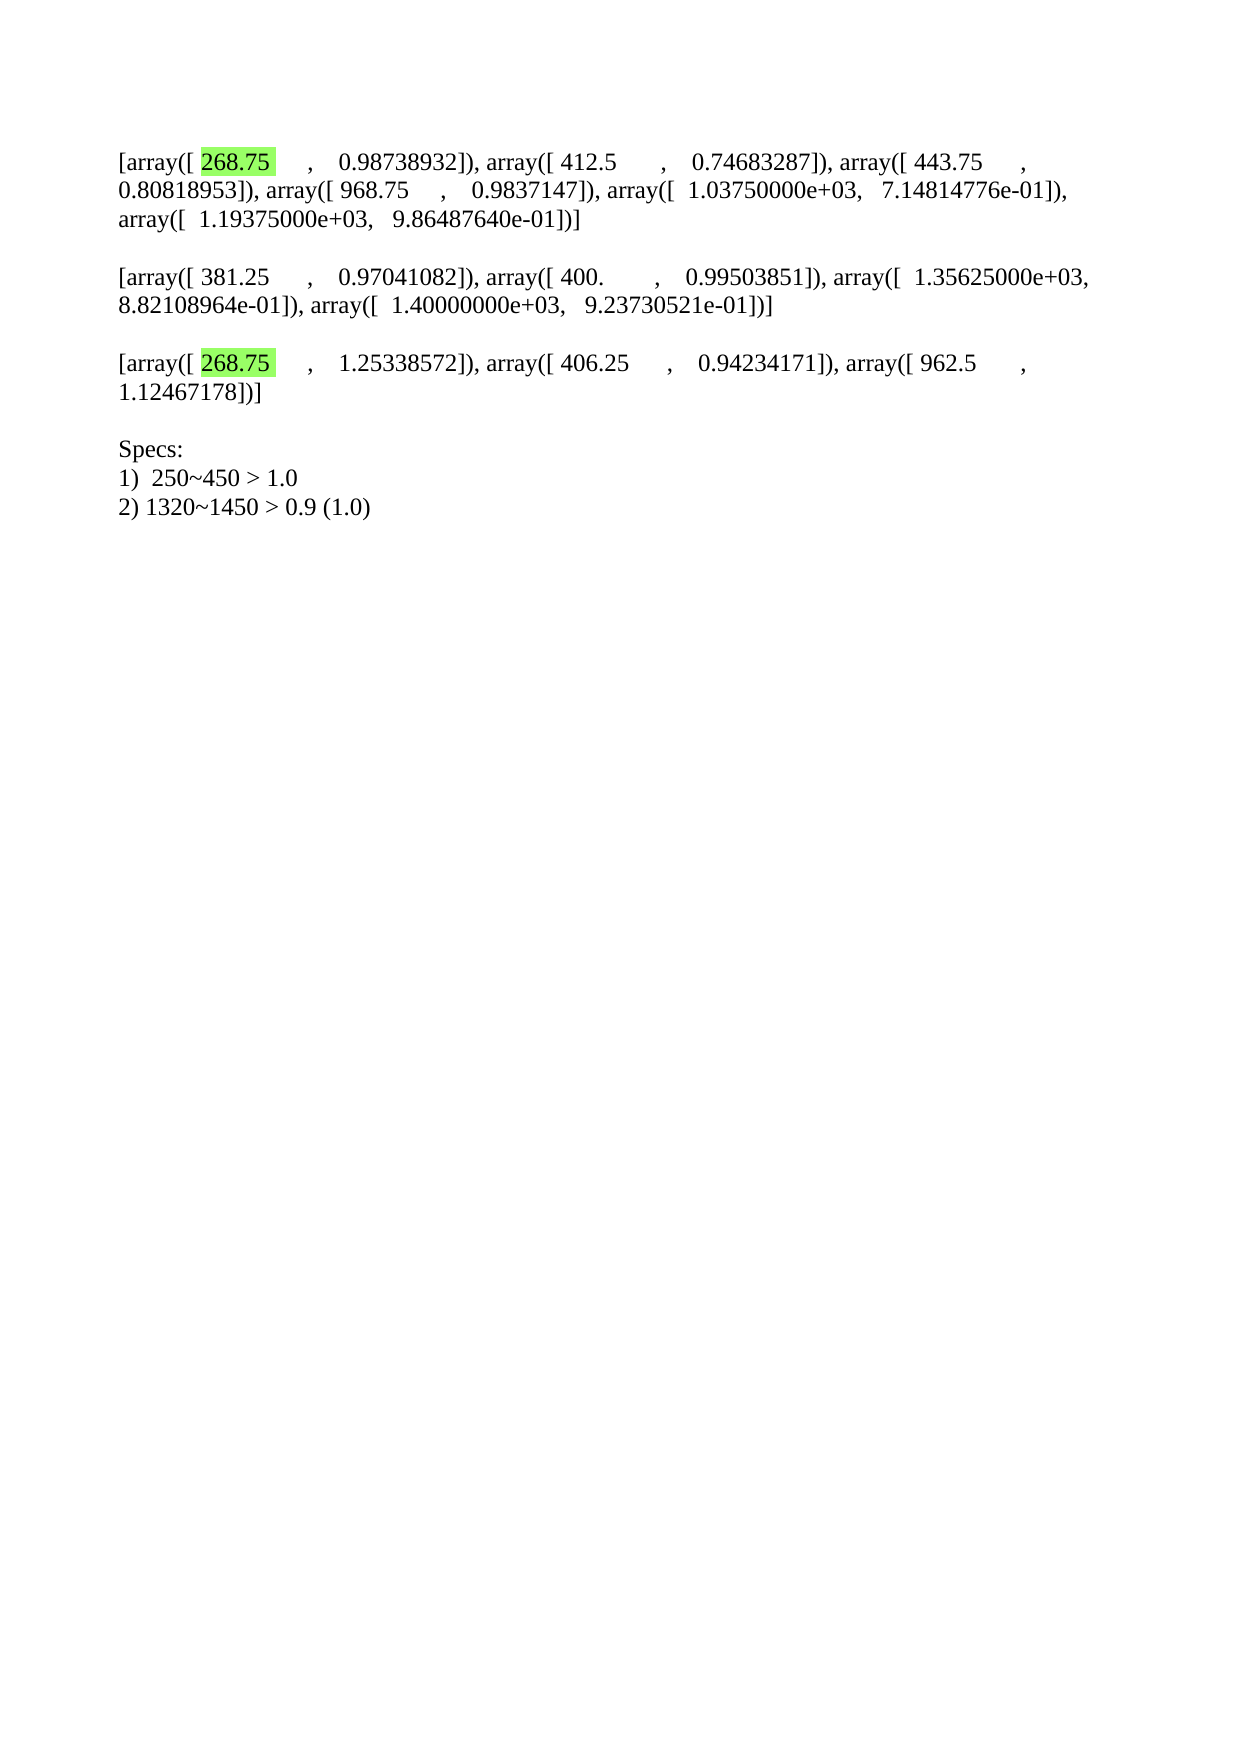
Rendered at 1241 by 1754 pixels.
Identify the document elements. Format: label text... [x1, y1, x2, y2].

text 2) 1320~1450 > 0.9 (1.0) [118, 492, 1122, 521]
text [array([ 268.75 , 0.98738932]), array([ 412.5 , 0.74683287]), array([ 443.75 , 0.80818953]), array([ 968.75 , 0.9837147]), array([ 1.03750000e+03, 7.14814776e-01]), array([ 1.19375000e+03, 9.86487640e-01])] [118, 147, 1122, 233]
text 1) 250~450 > 1.0 [118, 463, 1122, 492]
text Specs: [118, 434, 1122, 463]
text [array([ 381.25 , 0.97041082]), array([ 400. , 0.99503851]), array([ 1.35625000e+03, 8.82108964e-01]), array([ 1.40000000e+03, 9.23730521e-01])] [118, 262, 1122, 319]
text [array([ 268.75 , 1.25338572]), array([ 406.25 , 0.94234171]), array([ 962.5 , 1.12467178])] [118, 348, 1122, 406]
